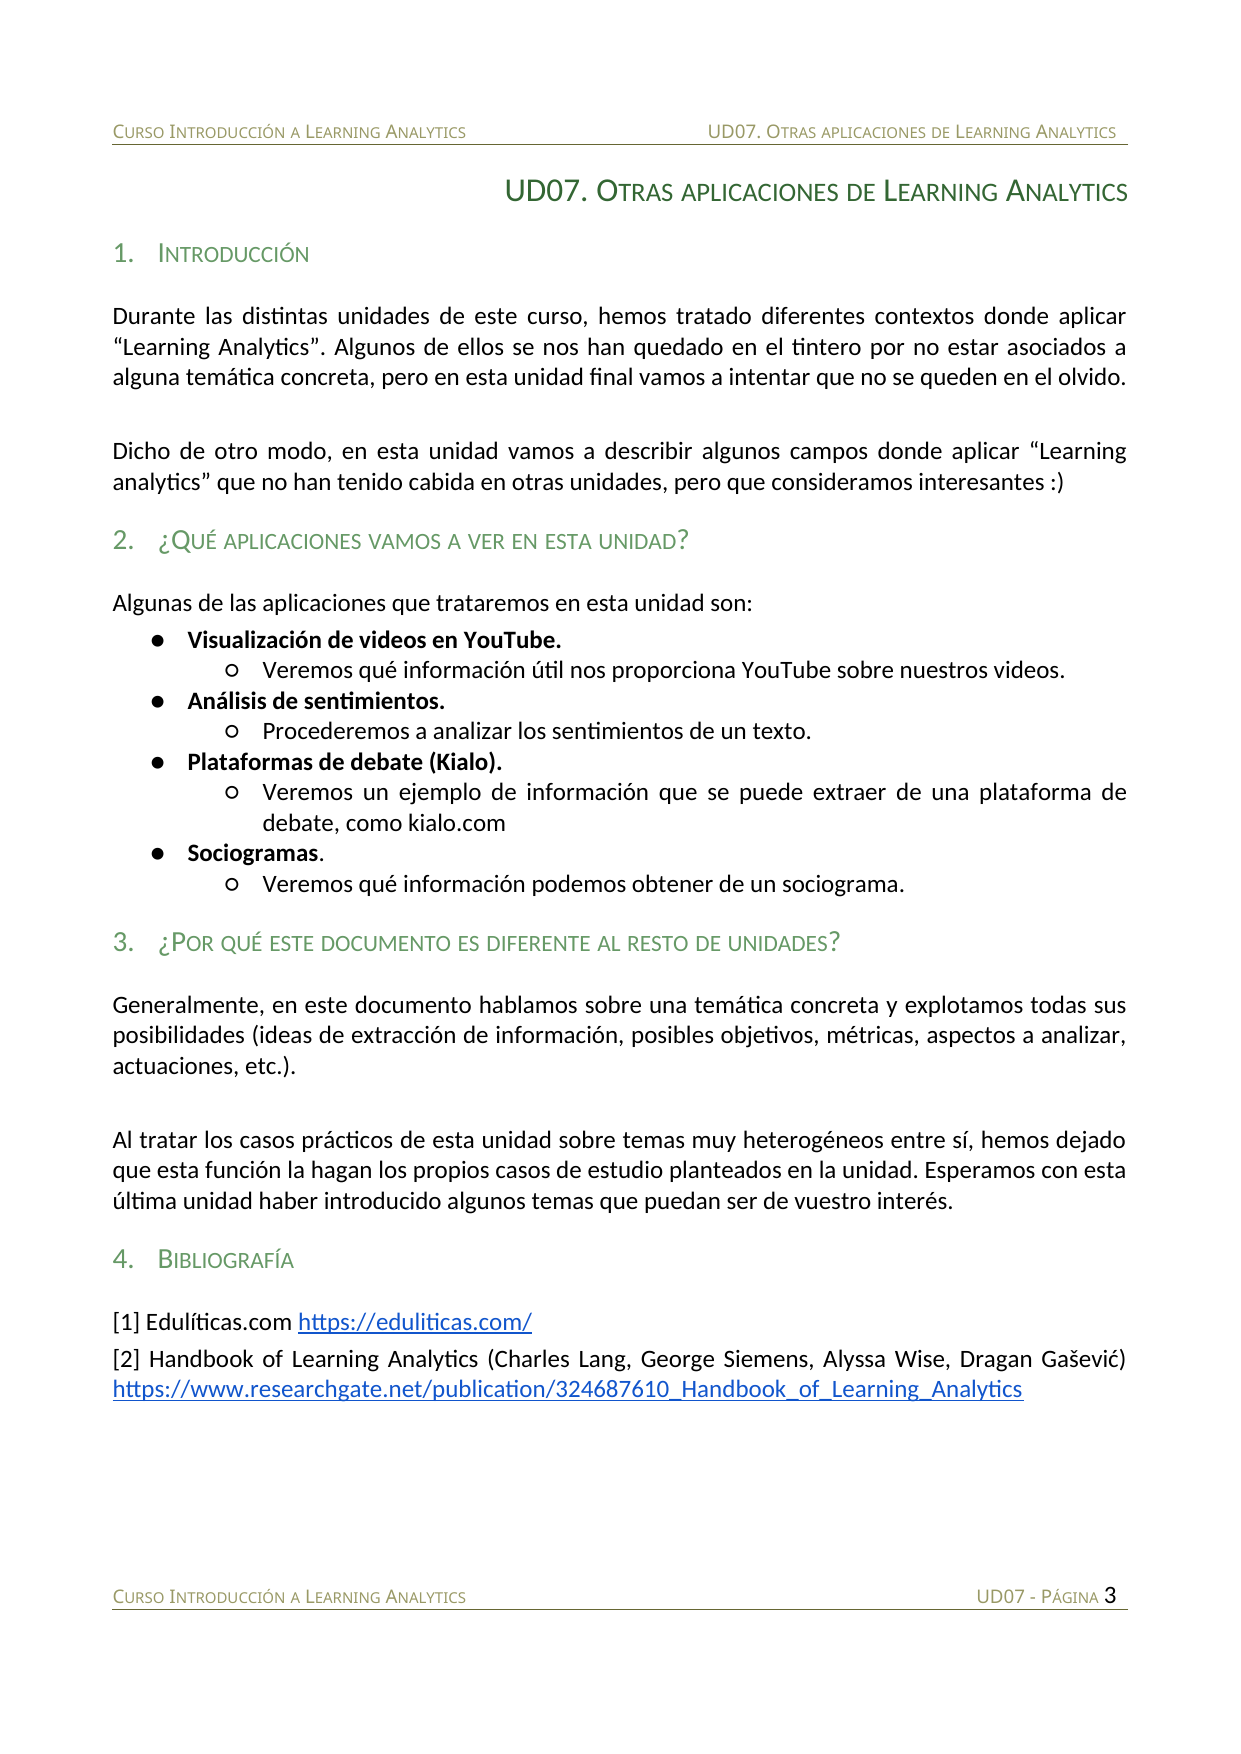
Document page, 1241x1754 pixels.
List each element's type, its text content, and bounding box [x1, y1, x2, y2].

list Análisis de sentimientos. [150, 685, 1128, 715]
text UD07. Otras aplicaciones de Learning Analytics [112, 169, 1128, 210]
list Veremos qué información útil nos proporciona YouTube sobre nuestros videos. [225, 654, 1128, 685]
text Dicho de otro modo, en esta unidad vamos a describir algunos campos donde aplicar “Learning analytics” que no han tenido cabida en otras unidades, pero que consideramos interesantes :) [112, 435, 1128, 496]
subtitle Bibliografía [112, 1240, 1128, 1276]
text Al tratar los casos prácticos de esta unidad sobre temas muy heterogéneos entre sí, hemos dejado que esta función la hagan los propios casos de estudio planteados en la unidad. Esperamos con esta última unidad haber introducido algunos temas que puedan ser de vuestro interés. [112, 1124, 1128, 1216]
list Visualización de videos en YouTube. [150, 624, 1128, 654]
subtitle ¿Por qué este documento es diferente al resto de unidades? [112, 923, 1128, 959]
text Algunas de las aplicaciones que trataremos en esta unidad son: [112, 587, 1128, 617]
subtitle Introducción [112, 234, 1128, 270]
subtitle ¿Qué aplicaciones vamos a ver en esta unidad? [112, 521, 1128, 557]
list Veremos un ejemplo de información que se puede extraer de una plataforma de debate, como kialo.com [225, 776, 1128, 837]
text [1] Edulíticas.com https://eduliticas.com/ [112, 1306, 1128, 1337]
list Sociogramas. [150, 837, 1128, 868]
text Durante las distintas unidades de este curso, hemos tratado diferentes contextos donde aplicar “Learning Analytics”. Algunos de ellos se nos han quedado en el tintero por no estar asociados a alguna temática concreta, pero en esta unidad final vamos a intentar que no se queden en el olvido. [112, 300, 1128, 392]
text [2] Handbook of Learning Analytics (Charles Lang, George Siemens, Alyssa Wise, Dragan Gašević) https://www.researchgate.net/publication/324687610_Handbook_of_Learning_Analytics [112, 1343, 1128, 1404]
list Plataformas de debate (Kialo). [150, 746, 1128, 776]
list Veremos qué información podemos obtener de un sociograma. [225, 868, 1128, 898]
list Procederemos a analizar los sentimientos de un texto. [225, 715, 1128, 746]
text Generalmente, en este documento hablamos sobre una temática concreta y explotamos todas sus posibilidades (ideas de extracción de información, posibles objetivos, métricas, aspectos a analizar, actuaciones, etc.). [112, 989, 1128, 1081]
